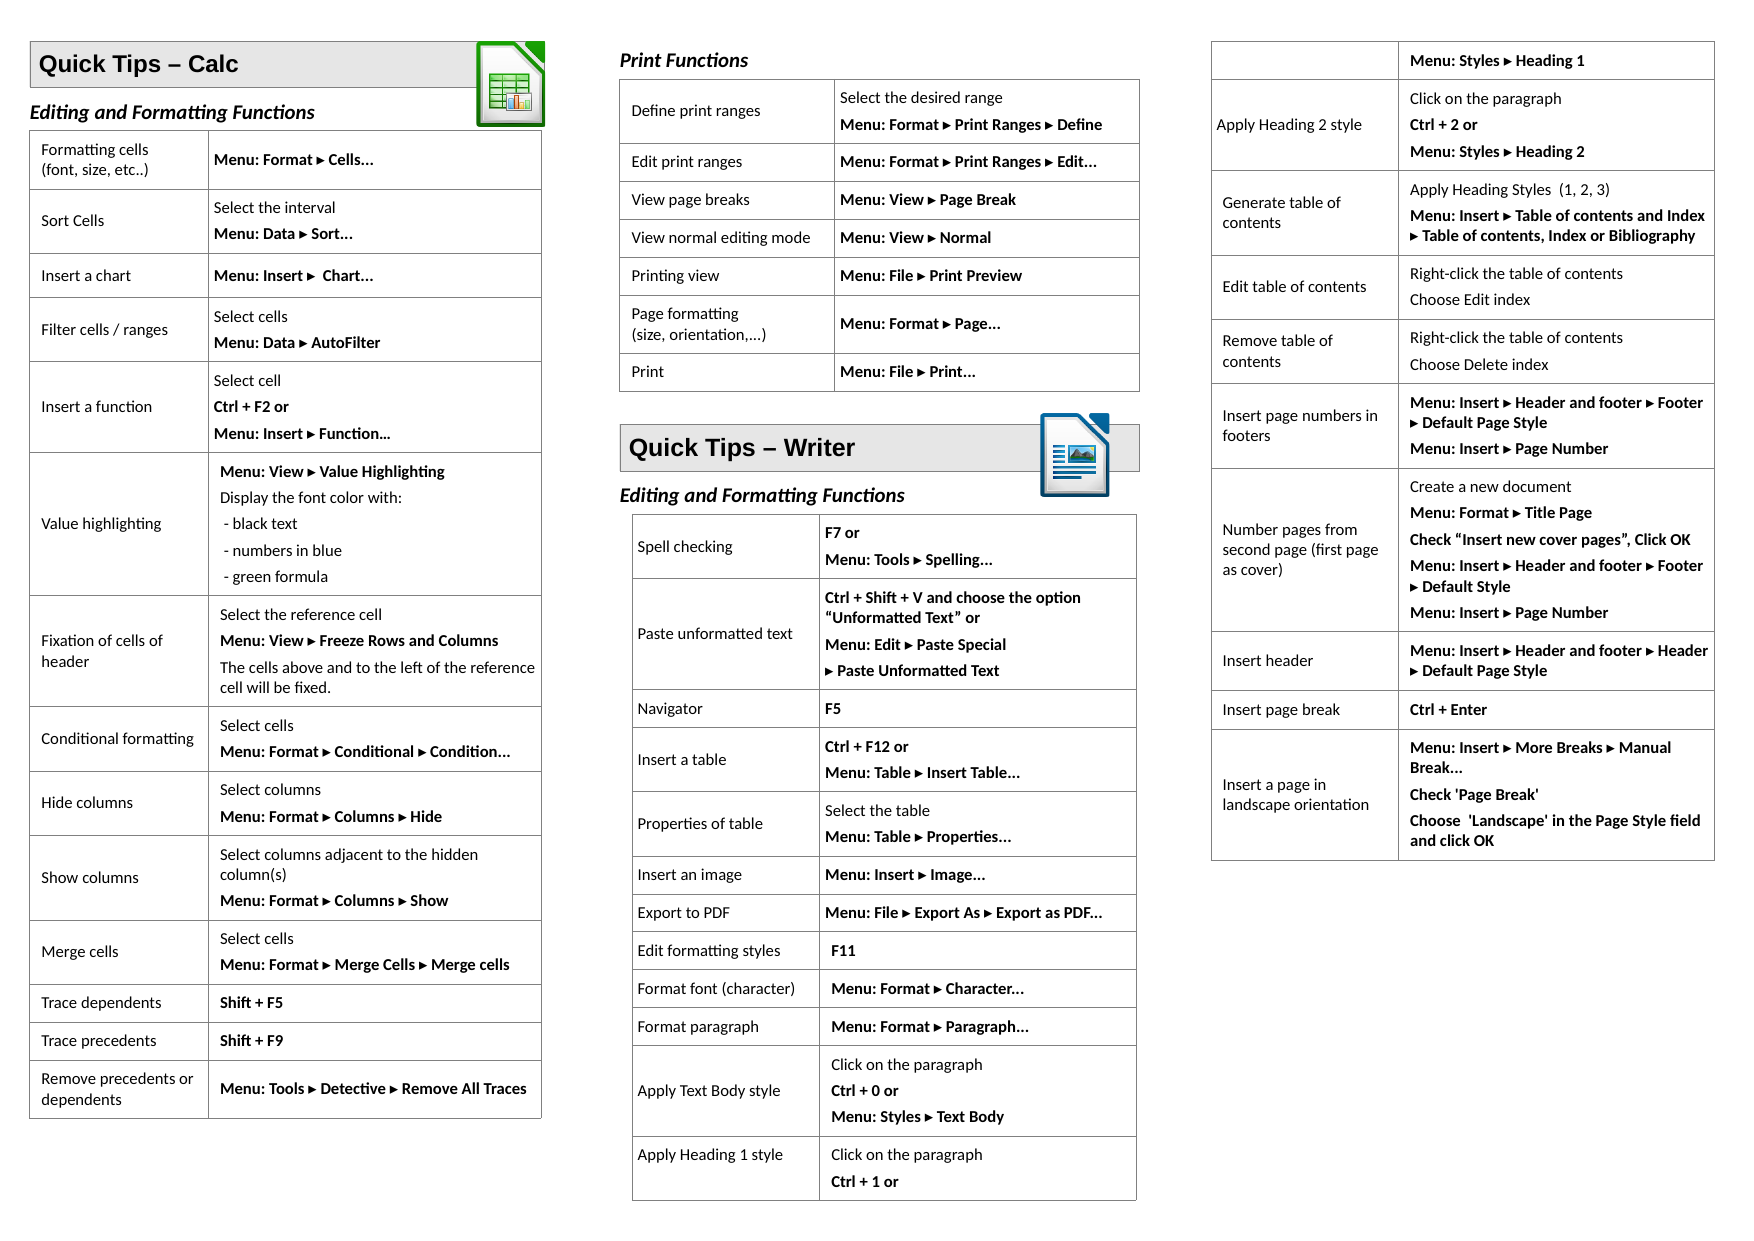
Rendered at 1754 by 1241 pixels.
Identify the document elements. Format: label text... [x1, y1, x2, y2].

table_cell View page breaks [620, 182, 834, 219]
table_header Formatting cells (font, size, etc..) [30, 131, 208, 188]
table_cell Ctrl + F12 or Menu: Table ▸ Insert Table... [820, 728, 1136, 791]
subtitle Editing and Formatting Functions [619, 483, 1139, 508]
table_cell Select the table Menu: Table ▸ Properties... [820, 792, 1136, 856]
table_cell Insert a function [30, 362, 208, 452]
table_header Menu: Format ▸ Cells... [209, 131, 541, 188]
table_cell Insert a page in landscape orientation [1212, 730, 1398, 860]
table_cell Shift + F9 [209, 1023, 541, 1059]
table_cell Menu: File ▸ Export As ▸ Export as PDF... [820, 895, 1136, 931]
table_cell Select cells Menu: Format ▸ Merge Cells ▸ Merge cells [209, 921, 541, 984]
table_cell Conditional formatting [30, 707, 208, 771]
table_cell Navigator [633, 690, 819, 727]
table_cell Remove table of contents [1212, 320, 1398, 383]
table_cell Menu: Format ▸ Paragraph... [820, 1008, 1136, 1045]
table_cell Export to PDF [633, 895, 819, 931]
table_cell Select columns adjacent to the hidden column(s) Menu: Format ▸ Columns ▸ Show [209, 836, 541, 919]
table_cell Select columns Menu: Format ▸ Columns ▸ Hide [209, 772, 541, 835]
table_cell Format paragraph [633, 1008, 819, 1045]
table_cell [1212, 42, 1398, 79]
subtitle Editing and Formatting Functions [29, 99, 476, 124]
table_cell Menu: File ▸ Print Preview [835, 258, 1139, 294]
table_cell Click on the paragraph Ctrl + 0 or Menu: Styles ▸ Text Body [820, 1046, 1136, 1136]
table_cell Apply Heading Styles (1, 2, 3) Menu: Insert ▸ Table of contents and Index ▸ Table of contents, Index or Bibliography [1399, 171, 1714, 254]
table_cell Apply Text Body style [633, 1046, 819, 1136]
table_cell Ctrl + Shift + V and choose the option “Unformatted Text” or Menu: Edit ▸ Paste Special ▸ Paste Unformatted Text [820, 579, 1136, 689]
table_cell Menu: Insert ▸ Header and footer ▸ Header ▸ Default Page Style [1399, 632, 1714, 689]
table_cell Number pages from second page (first page as cover) [1212, 469, 1398, 631]
subtitle [1110, 425, 1139, 471]
table_cell Insert page break [1212, 691, 1398, 728]
table_cell Right-click the table of contents Choose Delete index [1399, 320, 1714, 383]
table_cell Insert a table [633, 728, 819, 791]
table_cell Menu: Format ▸ Print Ranges ▸ Edit... [835, 144, 1139, 181]
table_cell Page formatting (size, orientation,...) [620, 296, 834, 353]
table_cell Select cells Menu: Data ▸ AutoFilter [209, 298, 541, 361]
table_cell Menu: View ▸ Value Highlighting Display the font color with: - black text - numbers in blue - green formula [209, 453, 541, 595]
table_cell Insert a chart [30, 254, 208, 297]
picture [1040, 413, 1110, 497]
table_cell Menu: Styles ▸ Heading 1 [1399, 42, 1714, 79]
table_cell F5 [820, 690, 1136, 727]
subtitle Quick Tips – Calc [31, 42, 476, 87]
table_cell Select the interval Menu: Data ▸ Sort... [209, 190, 541, 253]
picture [476, 41, 546, 127]
table_cell Trace precedents [30, 1023, 208, 1059]
table_cell Properties of table [633, 792, 819, 856]
table_cell Right-click the table of contents Choose Edit index [1399, 256, 1714, 319]
subtitle Quick Tips – Writer [621, 425, 1040, 471]
table_header F7 or Menu: Tools ▸ Spelling... [820, 515, 1136, 578]
table_cell Menu: Tools ▸ Detective ▸ Remove All Traces [209, 1061, 541, 1118]
table_cell Paste unformatted text [633, 579, 819, 689]
table_cell Edit table of contents [1212, 256, 1398, 319]
table_cell Sort Cells [30, 190, 208, 253]
table_cell Apply Heading 1 style [633, 1137, 819, 1200]
table_cell Insert header [1212, 632, 1398, 689]
table_cell Remove precedents or dependents [30, 1061, 208, 1118]
table_cell Edit formatting styles [633, 932, 819, 969]
table_cell Select cells Menu: Format ▸ Conditional ▸ Condition... [209, 707, 541, 771]
table_cell Select cell Ctrl + F2 or Menu: Insert ▸ Function… [209, 362, 541, 452]
table_cell F11 [820, 932, 1136, 969]
table_cell Insert an image [633, 857, 819, 893]
table_cell Menu: View ▸ Page Break [835, 182, 1139, 219]
table_cell Menu: Format ▸ Character... [820, 970, 1136, 1007]
table_cell Value highlighting [30, 453, 208, 595]
table_cell Trace dependents [30, 985, 208, 1022]
table_cell Menu: Insert ▸ More Breaks ▸ Manual Break... Check 'Page Break' Choose 'Landscape' in the Page Style field and click OK [1399, 730, 1714, 860]
table_cell Shift + F5 [209, 985, 541, 1022]
table_header Select the desired range Menu: Format ▸ Print Ranges ▸ Define [835, 80, 1139, 143]
table_cell Menu: Insert ▸ Header and footer ▸ Footer ▸ Default Page Style Menu: Insert ▸ Page Number [1399, 384, 1714, 468]
table_cell Print [620, 354, 834, 391]
table_cell Apply Heading 2 style [1212, 80, 1398, 170]
table_cell Insert page numbers in footers [1212, 384, 1398, 468]
table_cell Edit print ranges [620, 144, 834, 181]
table_header Define print ranges [620, 80, 834, 143]
table_cell Select the reference cell Menu: View ▸ Freeze Rows and Columns The cells above and to the left of the reference cell will be fixed. [209, 596, 541, 706]
table_cell Hide columns [30, 772, 208, 835]
table_cell Menu: Insert ▸ Image... [820, 857, 1136, 893]
table_cell Menu: File ▸ Print... [835, 354, 1139, 391]
table_cell Show columns [30, 836, 208, 919]
table_cell Menu: Format ▸ Page... [835, 296, 1139, 353]
table_cell Filter cells / ranges [30, 298, 208, 361]
table_cell Click on the paragraph Ctrl + 1 or [820, 1137, 1136, 1200]
table_cell Ctrl + Enter [1399, 691, 1714, 728]
table_header Spell checking [633, 515, 819, 578]
table_cell Create a new document Menu: Format ▸ Title Page Check “Insert new cover pages”, Click OK Menu: Insert ▸ Header and footer ▸ Footer ▸ Default Style Menu: Insert ▸ Page Number [1399, 469, 1714, 631]
table_cell Menu: View ▸ Normal [835, 220, 1139, 257]
table_cell Merge cells [30, 921, 208, 984]
table_cell Format font (character) [633, 970, 819, 1007]
table_cell Fixation of cells of header [30, 596, 208, 706]
table_cell Click on the paragraph Ctrl + 2 or Menu: Styles ▸ Heading 2 [1399, 80, 1714, 170]
table_cell Generate table of contents [1212, 171, 1398, 254]
table_cell Menu: Insert ▸ Chart... [209, 254, 541, 297]
table_cell Printing view [620, 258, 834, 294]
table_cell View normal editing mode [620, 220, 834, 257]
subtitle Print Functions [619, 47, 1139, 73]
